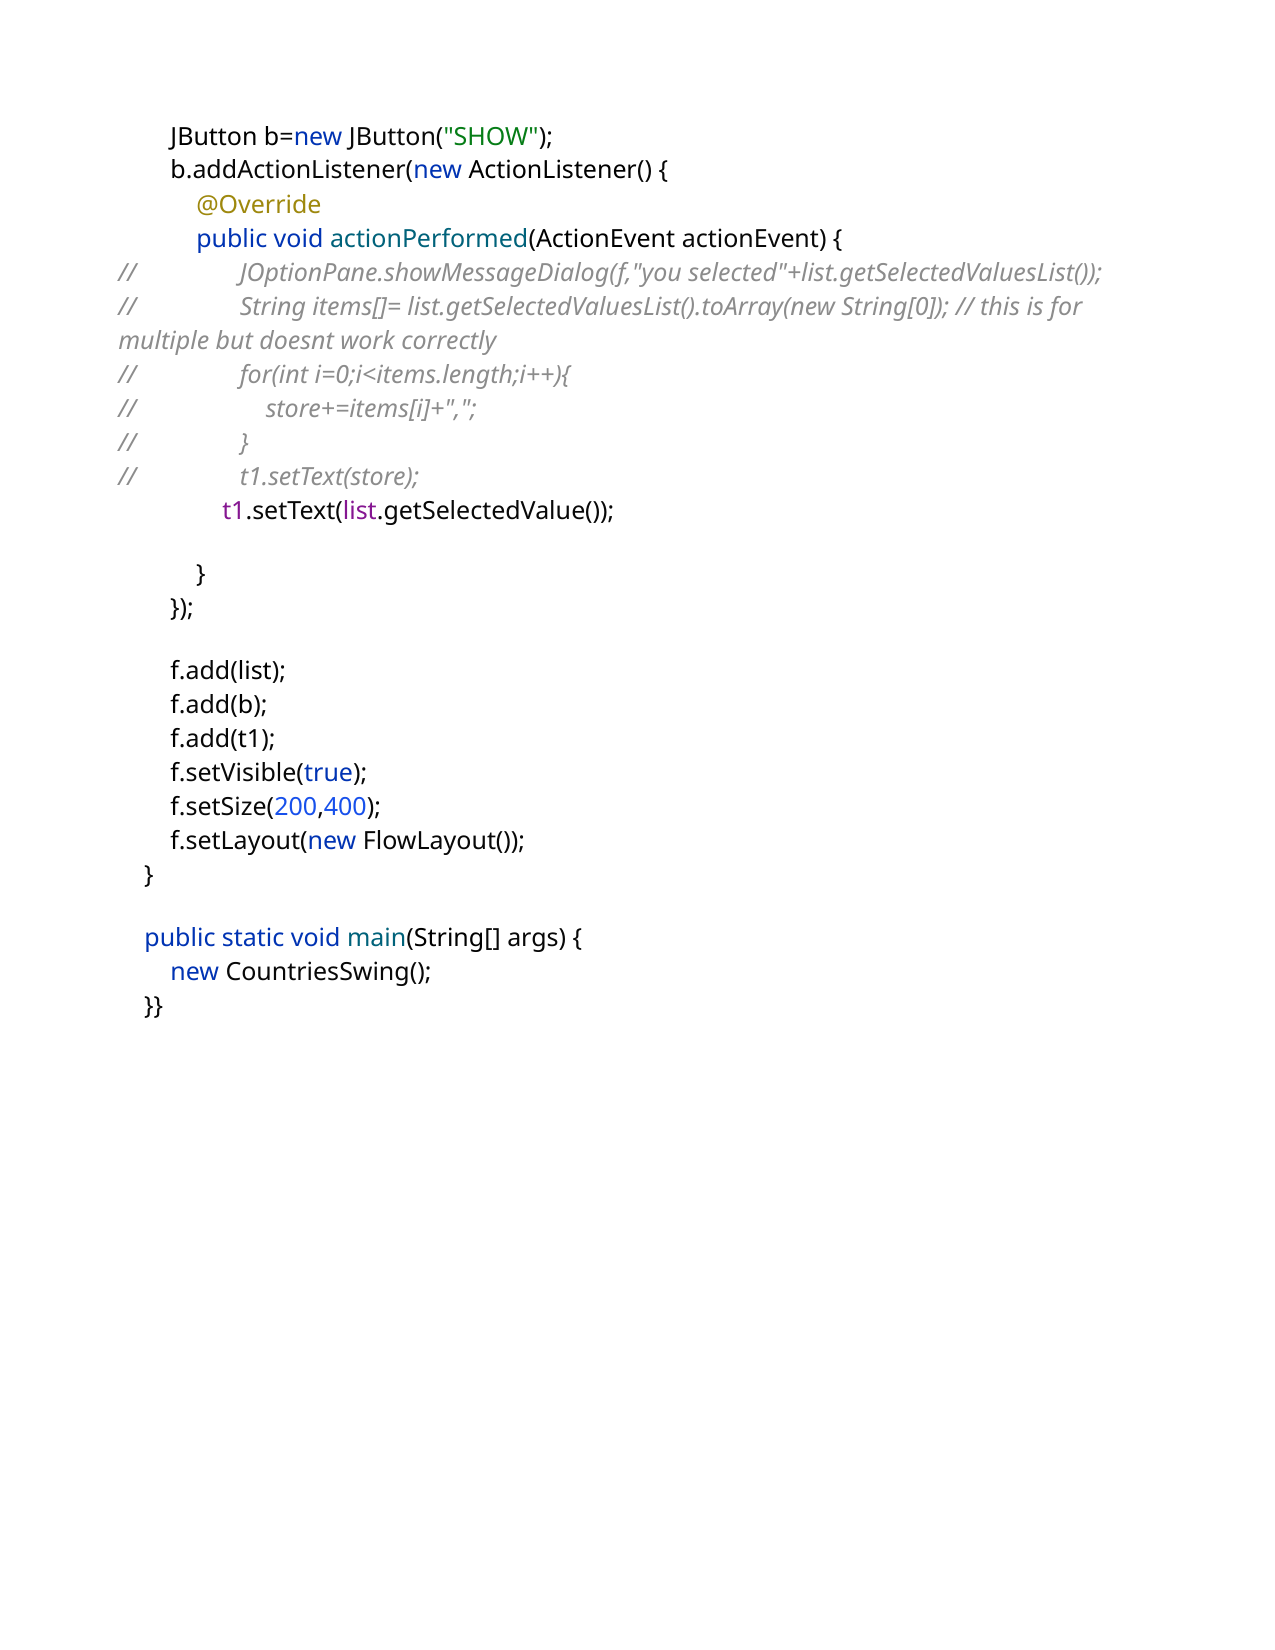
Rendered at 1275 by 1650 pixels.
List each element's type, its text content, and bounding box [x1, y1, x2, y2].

text JButton b=new JButton("SHOW"); b.addActionListener(new ActionListener() { @Override public void actionPerformed(ActionEvent actionEvent) { // JOptionPane.showMessageDialog(f,"you selected"+list.getSelectedValuesList()); // String items[]= list.getSelectedValuesList().toArray(new String[0]); // this is for multiple but doesnt work correctly // for(int i=0;i<items.length;i++){ // store+=items[i]+","; // } // t1.setText(store); t1.setText(list.getSelectedValue()); } }); f.add(list); f.add(b); f.add(t1); f.setVisible(true); f.setSize(200,400); f.setLayout(new FlowLayout()); } public static void main(String[] args) { new CountriesSwing(); }} [118, 118, 1157, 1119]
